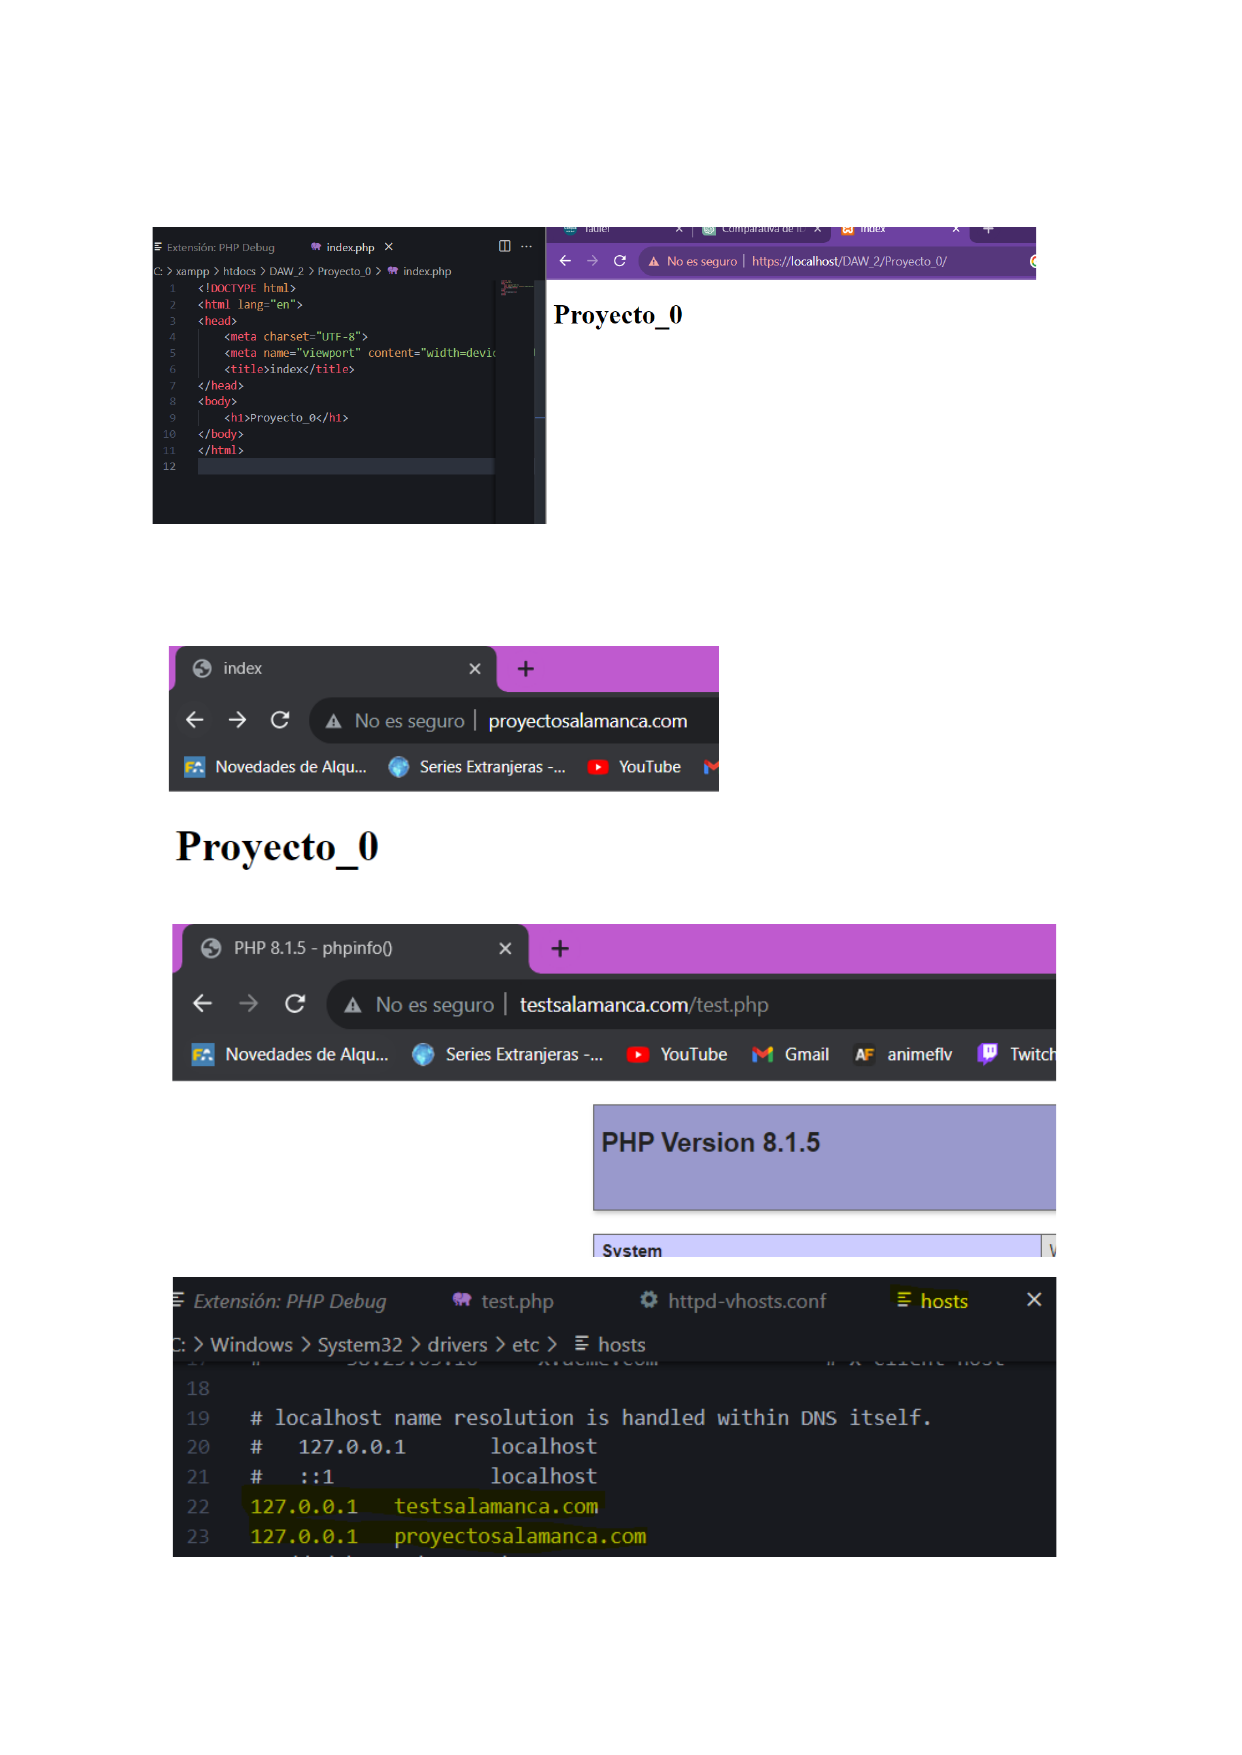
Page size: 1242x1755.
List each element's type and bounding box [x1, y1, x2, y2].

picture [172, 1277, 1057, 1557]
picture [152, 227, 1037, 524]
picture [168, 646, 719, 916]
picture [172, 924, 1057, 1257]
